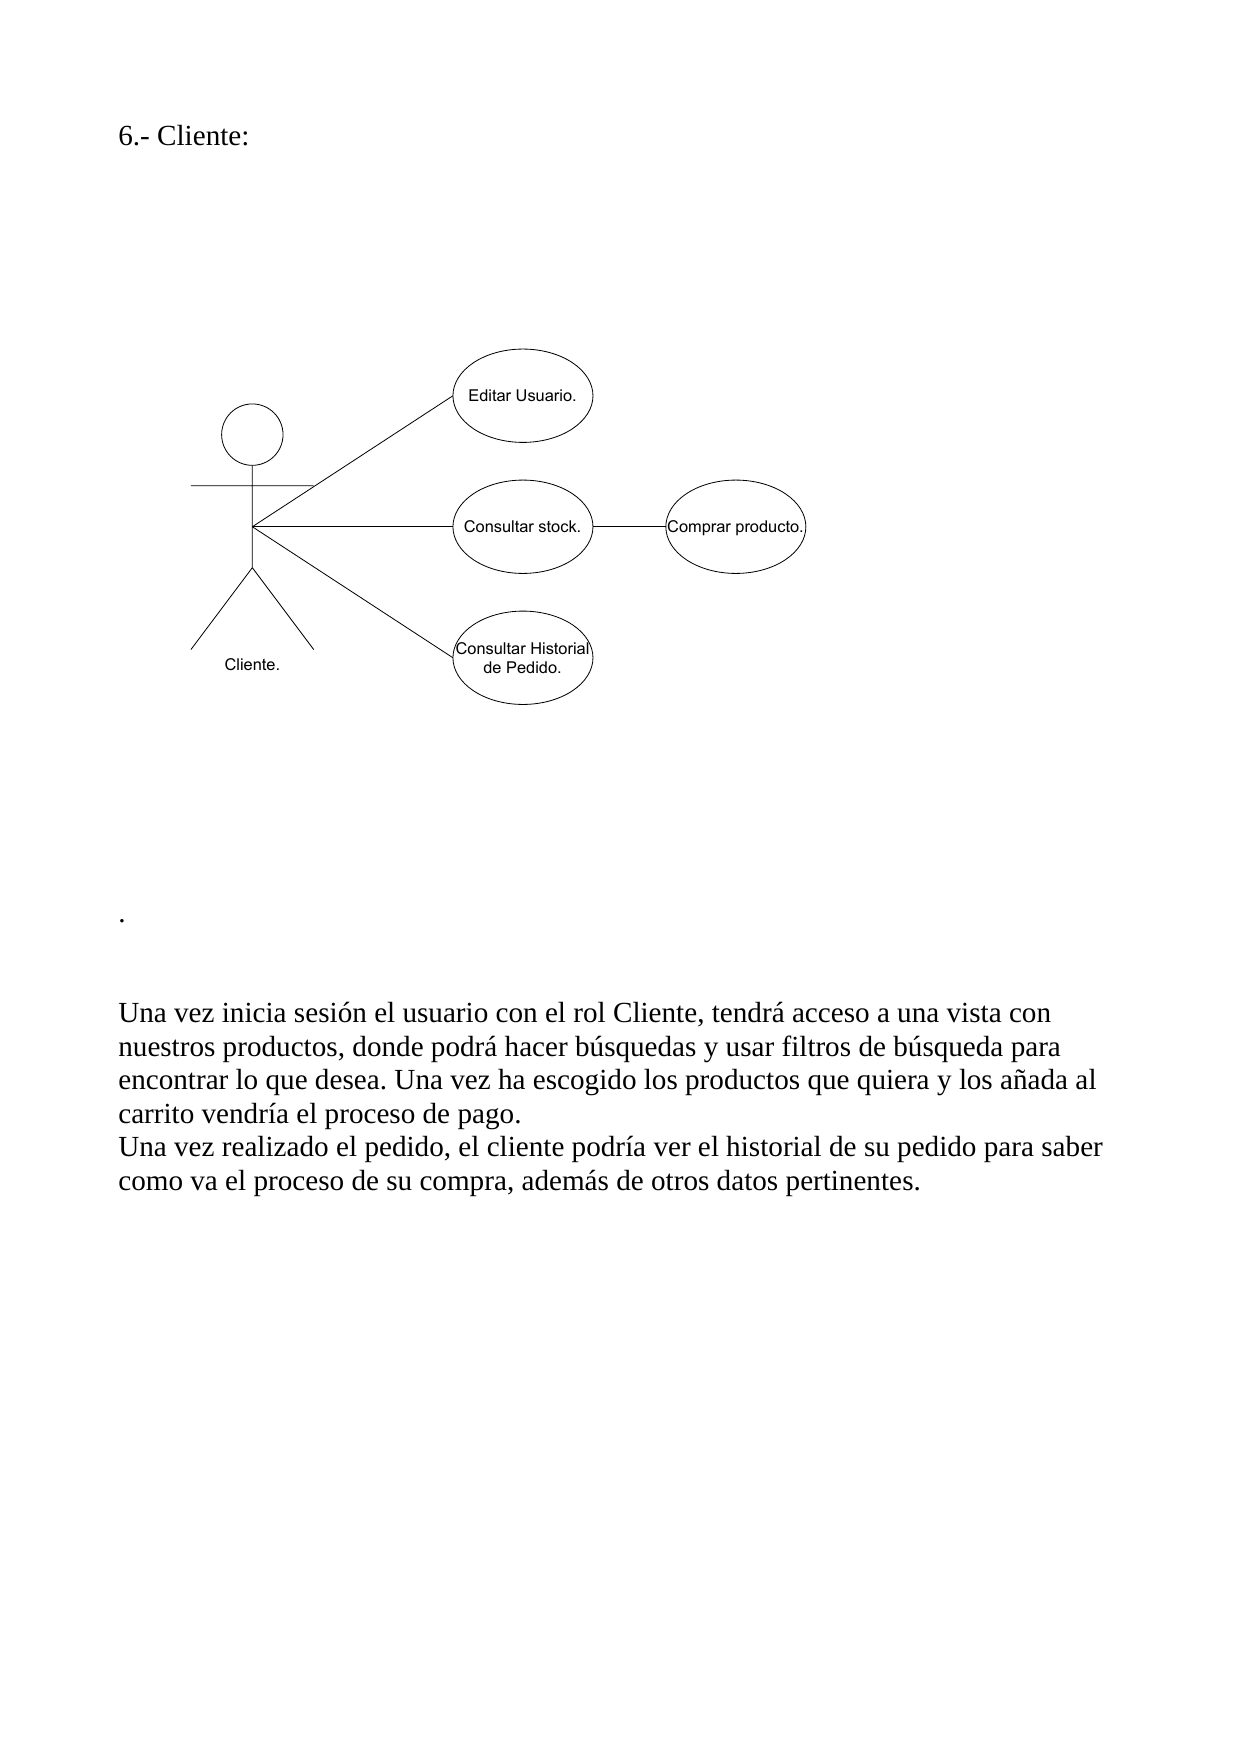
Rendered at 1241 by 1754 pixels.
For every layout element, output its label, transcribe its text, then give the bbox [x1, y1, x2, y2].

text Una vez realizado el pedido, el cliente podría ver el historial de su pedido para saber como va el proceso de su compra, además de otros datos pertinentes. [118, 1129, 1122, 1197]
text 6.- Cliente: [118, 118, 1122, 152]
text . [118, 895, 1122, 928]
text Una vez inicia sesión el usuario con el rol Cliente, tendrá acceso a una vista con nuestros productos, donde podrá hacer búsquedas y usar filtros de búsqueda para encontrar lo que desea. Una vez ha escogido los productos que quiera y los añada al carrito vendría el proceso de pago. [118, 995, 1122, 1129]
